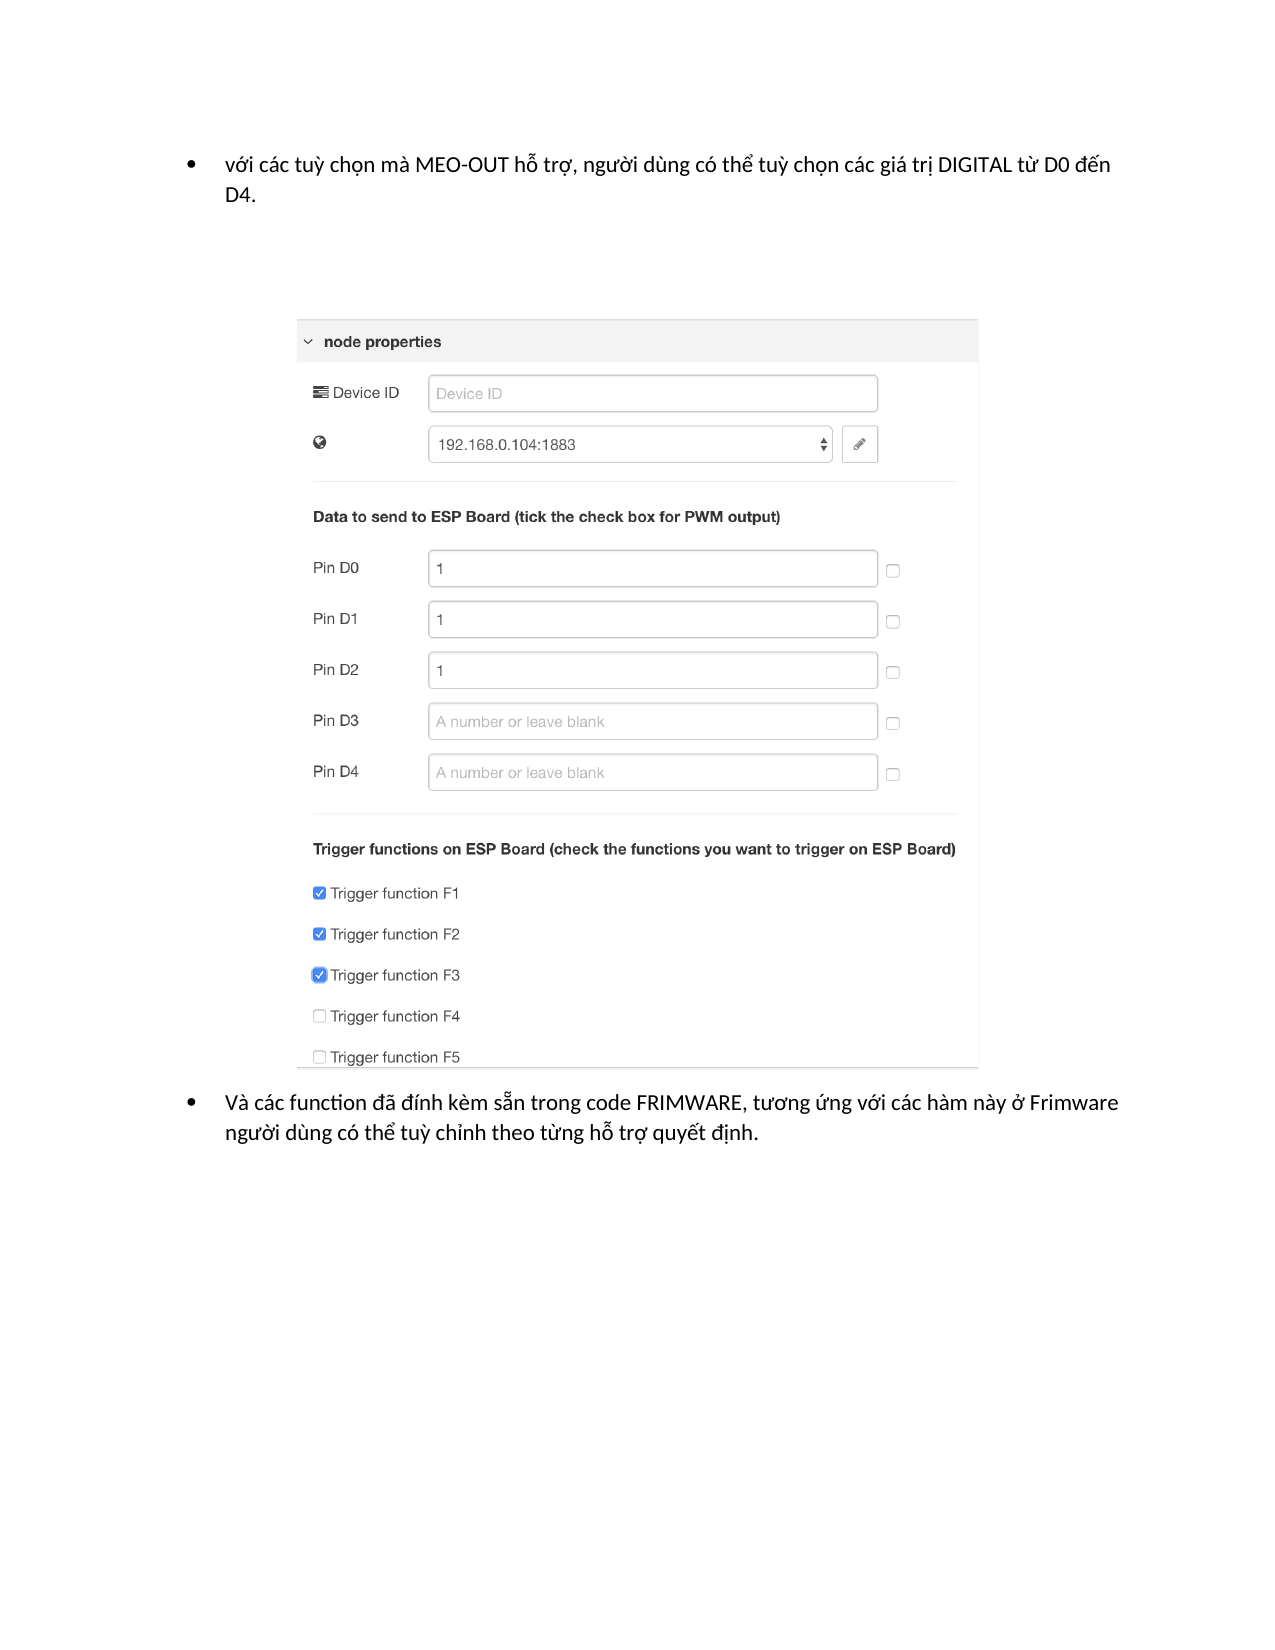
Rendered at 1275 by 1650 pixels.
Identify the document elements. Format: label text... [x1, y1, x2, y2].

list với các tuỳ chọn mà MEO-OUT hỗ trợ, người dùng có thể tuỳ chọn các giá trị DIGITAL từ D0 đến D4. [187, 150, 1125, 208]
list Và các function đã đính kèm sẵn trong code FRIMWARE, tương ứng với các hàm này ở Frimware người dùng có thể tuỳ chỉnh theo từng hỗ trợ quyết định. [187, 1088, 1125, 1146]
